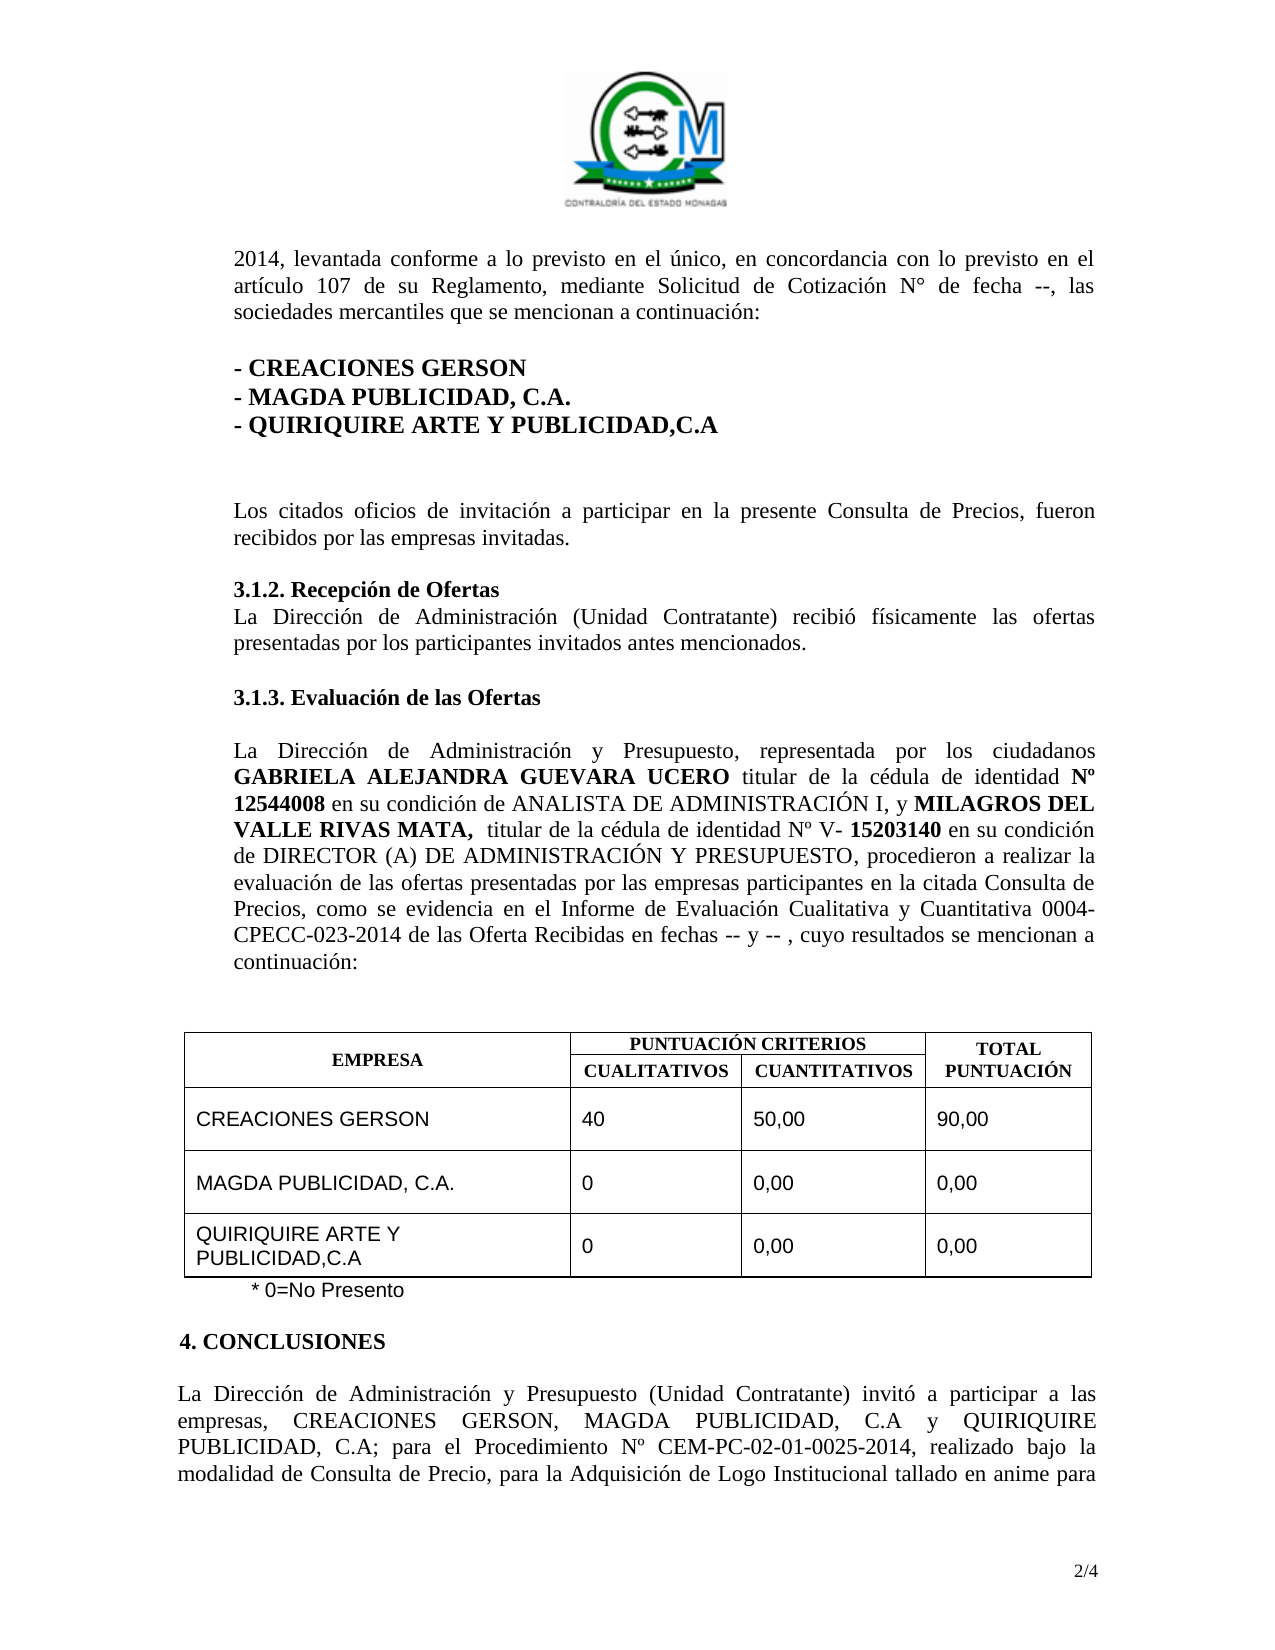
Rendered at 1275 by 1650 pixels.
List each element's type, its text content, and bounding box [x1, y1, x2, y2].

text - CREACIONES GERSON - MAGDA PUBLICIDAD, C.A. - QUIRIQUIRE ARTE Y PUBLICIDAD,C.A [233, 353, 1094, 468]
text La Dirección de Administración y Presupuesto (Unidad Contratante) invitó a participar a las empresas, CREACIONES GERSON, MAGDA PUBLICIDAD, C.A y QUIRIQUIRE PUBLICIDAD, C.A; para el Procedimiento Nº CEM-PC-02-01-0025-2014, realizado bajo la modalidad de Consulta de Precio, para la Adquisición de Logo Institucional tallado en anime para [177, 1381, 1098, 1486]
text 3.1.3. Evaluación de las Ofertas [233, 684, 1095, 711]
table_cell 40 [571, 1088, 741, 1150]
table_cell QUIRIQUIRE ARTE Y PUBLICIDAD,C.A [185, 1214, 570, 1276]
table_cell 0,00 [742, 1214, 925, 1276]
table_header PUNTUACIÓN CRITERIOS [571, 1033, 925, 1054]
table_cell CUANTITATIVOS [742, 1055, 925, 1087]
text 4. CONCLUSIONES [179, 1328, 1095, 1354]
text 2014, levantada conforme a lo previsto en el único, en concordancia con lo previsto en el artículo 107 de su Reglamento, mediante Solicitud de Cotización N° de fecha --, las sociedades mercantiles que se mencionan a continuación: [233, 245, 1094, 324]
table_cell 0 [571, 1151, 741, 1213]
text Los citados oficios de invitación a participar en la presente Consulta de Precios, fueron recibidos por las empresas invitadas. [233, 497, 1096, 550]
table_cell CREACIONES GERSON [185, 1088, 570, 1150]
table_header TOTAL PUNTUACIÓN [926, 1033, 1091, 1087]
text La Dirección de Administración y Presupuesto, representada por los ciudadanos GABRIELA ALEJANDRA GUEVARA UCERO titular de la cédula de identidad Nº 12544008 en su condición de ANALISTA DE ADMINISTRACIÓN I, y MILAGROS DEL VALLE RIVAS MATA, titular de la cédula de identidad Nº V- 15203140 en su condición de DIRECTOR (A) DE ADMINISTRACIÓN Y PRESUPUESTO, procedieron a realizar la evaluación de las ofertas presentadas por las empresas participantes en la citada Consulta de Precios, como se evidencia en el Informe de Evaluación Cualitativa y Cuantitativa 0004-CPECC-023-2014 de las Oferta Recibidas en fechas -- y -- , cuyo resultados se mencionan a continuación: [233, 737, 1095, 974]
table_cell CUALITATIVOS [571, 1055, 741, 1087]
table_header EMPRESA [185, 1033, 570, 1087]
table_cell 0,00 [926, 1214, 1091, 1276]
picture [562, 69, 730, 210]
text 3.1.2. Recepción de Ofertas [233, 576, 1096, 603]
table_cell 90,00 [926, 1088, 1091, 1150]
text * 0=No Presento [251, 1277, 1098, 1301]
table_cell 0,00 [926, 1151, 1091, 1213]
text La Dirección de Administración (Unidad Contratante) recibió físicamente las ofertas presentadas por los participantes invitados antes mencionados. [233, 603, 1096, 655]
table_cell 0 [571, 1214, 741, 1276]
table_cell 50,00 [742, 1088, 925, 1150]
table_cell MAGDA PUBLICIDAD, C.A. [185, 1151, 570, 1213]
table_cell 0,00 [742, 1151, 925, 1213]
